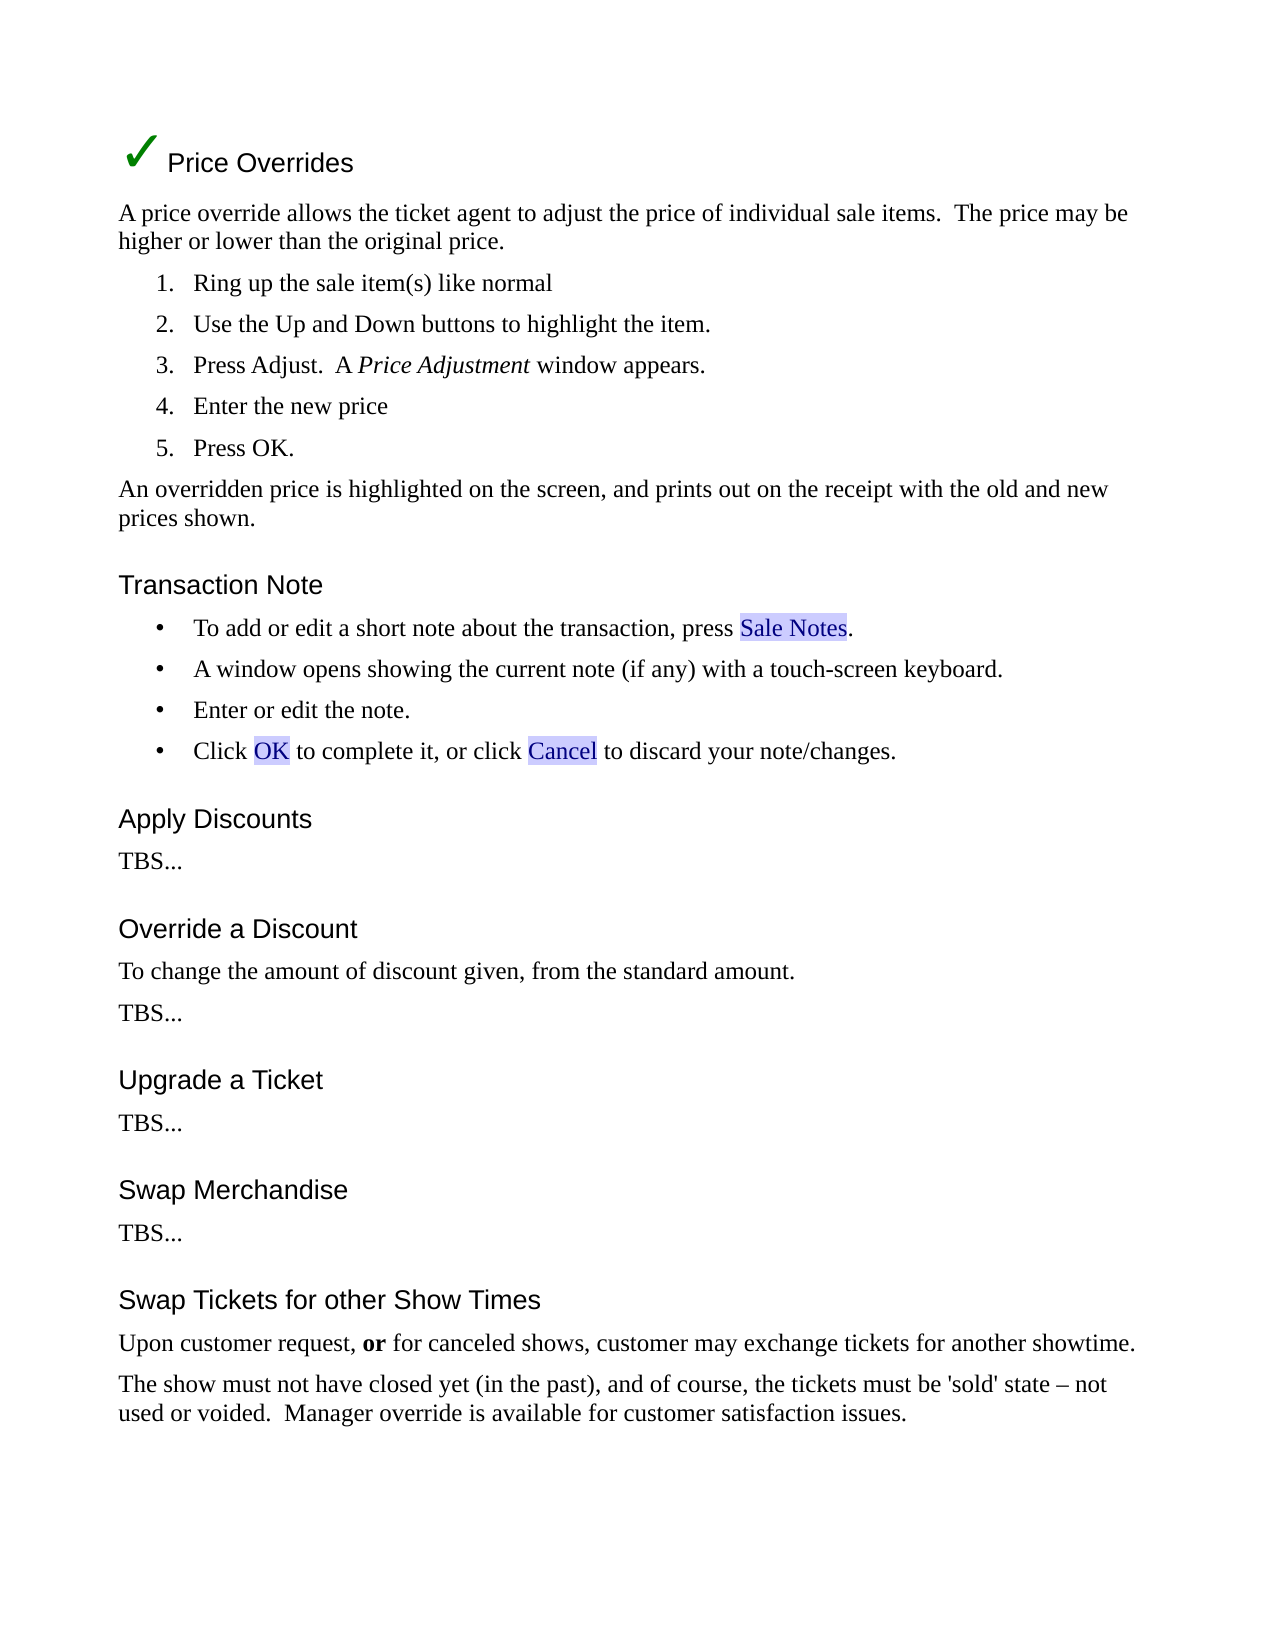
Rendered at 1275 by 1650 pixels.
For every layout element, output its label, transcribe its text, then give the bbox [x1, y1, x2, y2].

list Ring up the sale item(s) like normal [156, 268, 1157, 296]
subtitle Override a Discount [118, 913, 1157, 944]
list Click OK to complete it, or click Cancel to discard your note/changes. [597, 736, 1157, 765]
text The show must not have closed yet (in the past), and of course, the tickets must be 'sold' state – not used or voided. Manager override is available for customer satisfaction issues. [118, 1369, 1157, 1426]
subtitle Swap Merchandise [118, 1174, 1157, 1205]
text TBS... [118, 1218, 1157, 1246]
list Enter the new price [156, 391, 1157, 420]
list Click OK to complete it, or click Cancel to discard your note/changes. [156, 736, 254, 765]
list Press OK. [156, 433, 1157, 461]
text A price override allows the ticket agent to adjust the price of individual sale items. The price may be higher or lower than the original price. [118, 198, 1157, 255]
text TBS... [118, 998, 1157, 1026]
list Click OK to complete it, or click Cancel to discard your note/changes. [290, 736, 528, 765]
list To add or edit a short note about the transaction, press Sale Notes. [847, 613, 1157, 641]
list To add or edit a short note about the transaction, press Sale Notes. [156, 613, 740, 641]
text An overridden price is highlighted on the screen, and prints out on the receipt with the old and new prices shown. [118, 474, 1157, 531]
text Upon customer request, or for canceled shows, customer may exchange tickets for another showtime. [118, 1328, 1157, 1356]
subtitle ✓Price Overrides [118, 118, 1157, 185]
text To change the amount of discount given, from the standard amount. [118, 956, 1157, 985]
list Enter or edit the note. [156, 695, 1157, 724]
list A window opens showing the current note (if any) with a touch-screen keyboard. [156, 654, 1157, 683]
list Press Adjust. A Price Adjustment window appears. [156, 350, 1157, 379]
subtitle Swap Tickets for other Show Times [118, 1284, 1157, 1315]
subtitle Transaction Note [118, 569, 1157, 600]
text TBS... [118, 1108, 1157, 1136]
text TBS... [118, 846, 1157, 875]
list Use the Up and Down buttons to highlight the item. [156, 309, 1157, 338]
subtitle Upgrade a Ticket [118, 1064, 1157, 1095]
subtitle Apply Discounts [118, 803, 1157, 834]
